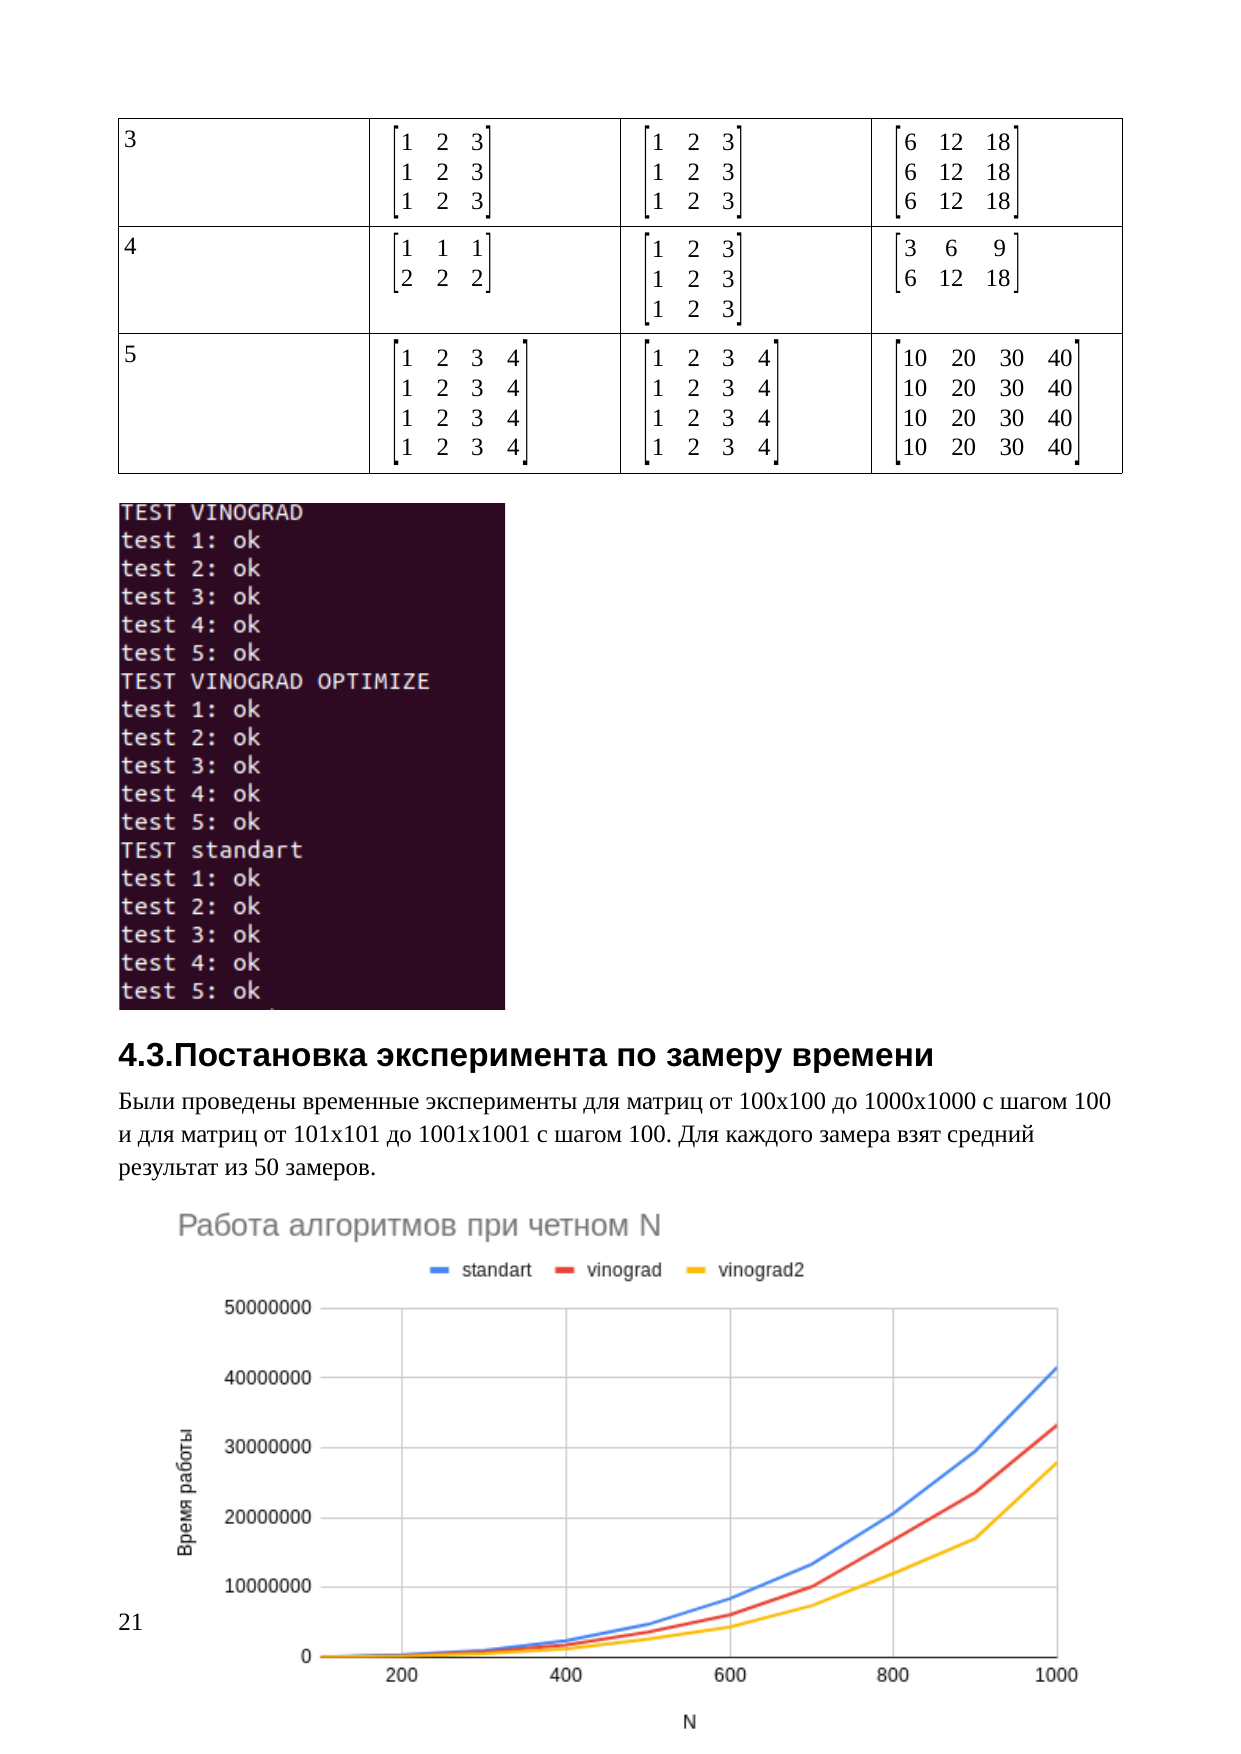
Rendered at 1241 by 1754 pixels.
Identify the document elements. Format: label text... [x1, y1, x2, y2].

table_cell 3 [119, 119, 369, 226]
subtitle 4.3.Постановка эксперимента по замеру времени [118, 527, 1122, 1073]
table_cell [370, 334, 620, 473]
list Были проведены временные эксперименты для матриц от 100х100 до 1000х1000 с шагом 100 и для матриц от 101х101 до 1001х1001 с шагом 100. Для каждого замера взят средний результат из 50 замеров. [118, 1086, 1122, 1181]
table_cell [370, 227, 620, 333]
table_cell [621, 119, 871, 226]
table_cell 5 [119, 334, 369, 473]
table_cell [621, 334, 871, 473]
table_cell [872, 227, 1122, 333]
table_cell 4 [119, 227, 369, 333]
table_cell [370, 119, 620, 226]
table_cell [872, 119, 1122, 226]
picture [159, 1186, 1082, 1754]
table_cell [872, 334, 1122, 473]
table_cell [621, 227, 871, 333]
picture [119, 503, 506, 1010]
